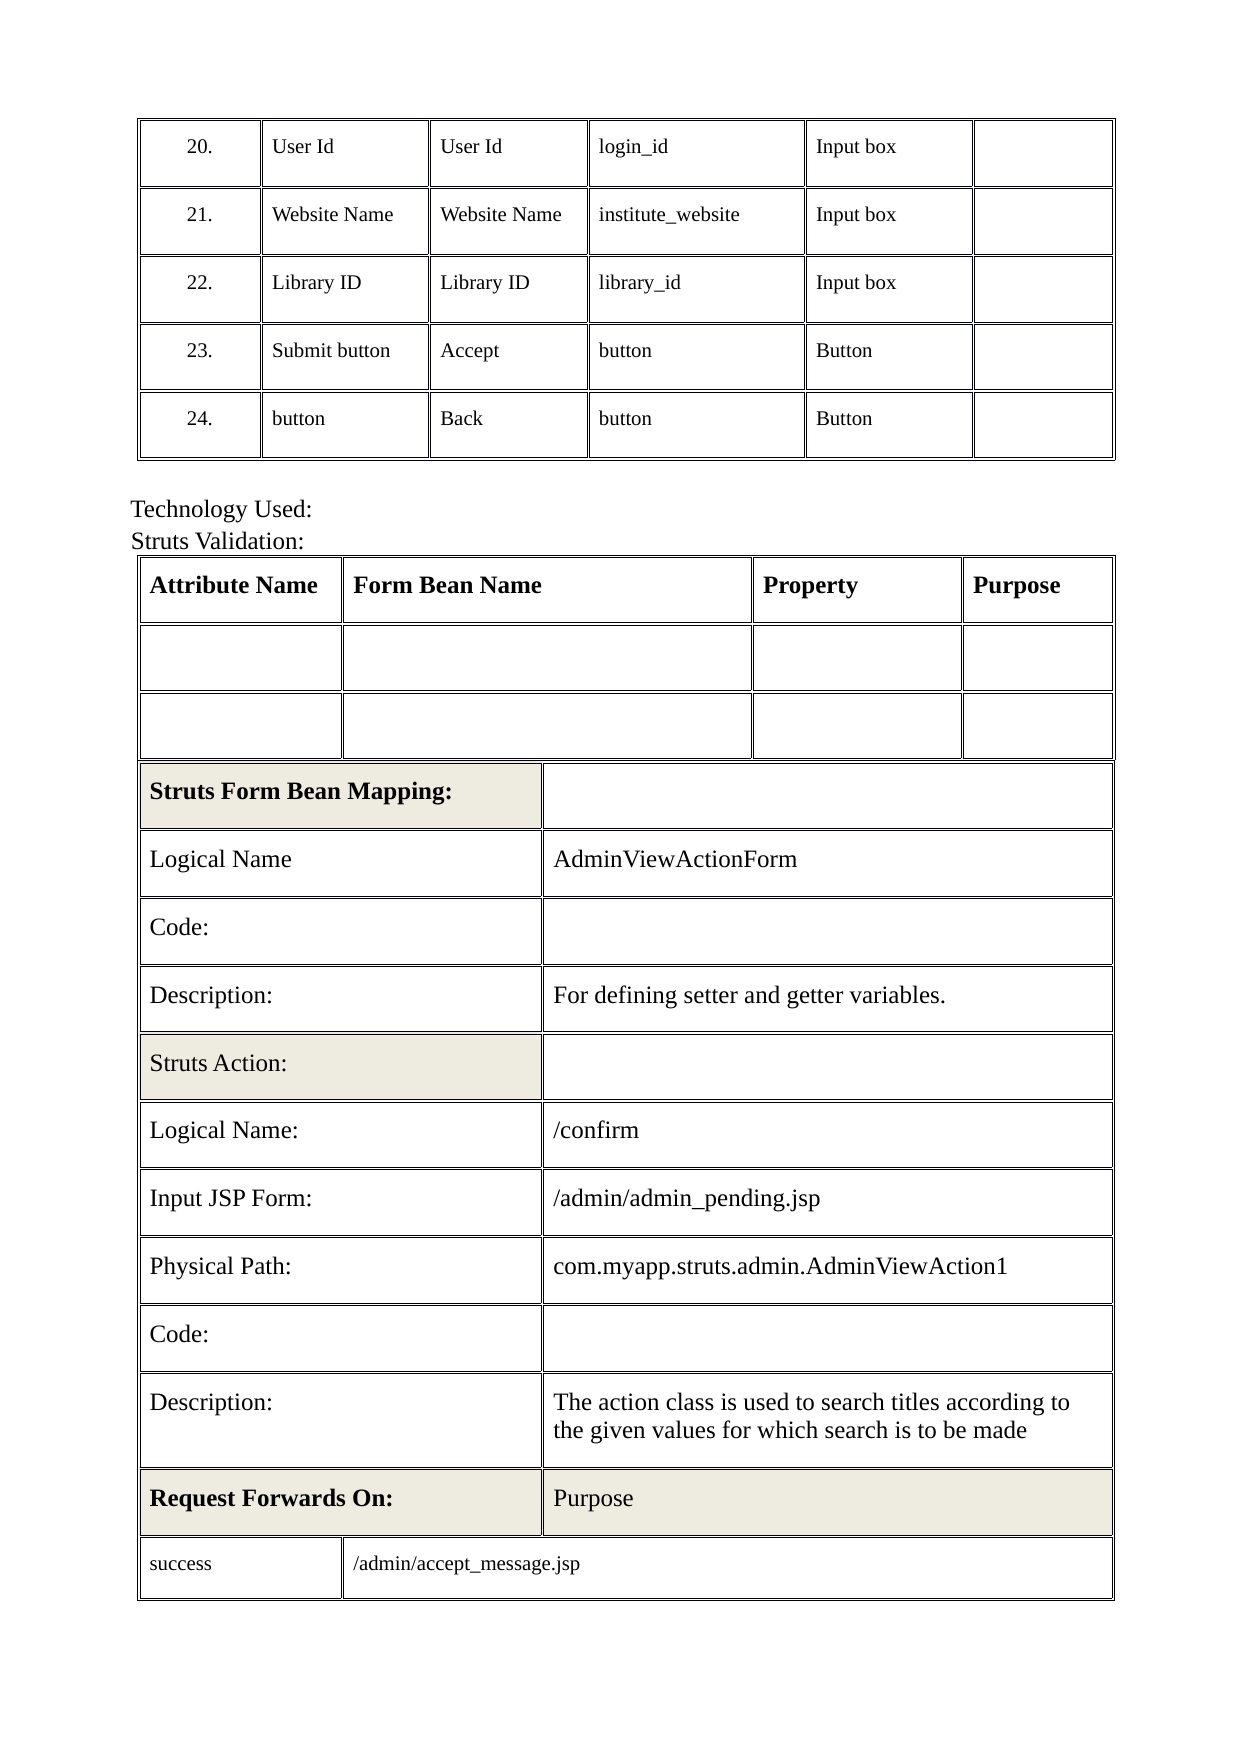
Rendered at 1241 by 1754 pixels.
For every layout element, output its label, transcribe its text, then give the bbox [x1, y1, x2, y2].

table_cell [141, 694, 341, 758]
table_cell [975, 325, 1112, 389]
table_cell Input box [807, 121, 972, 186]
table_cell /admin/admin_pending.jsp [544, 1170, 1112, 1235]
table_cell Description: [141, 1374, 541, 1467]
table_cell [141, 626, 341, 690]
table_cell [544, 1306, 1112, 1371]
table_header [544, 764, 1112, 828]
table_cell Input box [807, 257, 972, 322]
table_cell Website Name [263, 189, 428, 254]
table_cell [964, 694, 1112, 758]
table_cell [344, 694, 751, 758]
table_header Purpose [964, 558, 1112, 622]
table_cell 24. [141, 393, 260, 457]
table_cell button [263, 393, 428, 457]
table_cell [975, 257, 1112, 322]
table_cell [975, 121, 1112, 186]
table_cell The action class is used to search titles according to the given values for which search is to be made [544, 1374, 1112, 1467]
table_cell Submit button [263, 325, 428, 389]
table_cell Accept [431, 325, 587, 389]
table_cell login_id [590, 121, 804, 186]
text Struts Validation: [118, 526, 1122, 554]
table_header Attribute Name [141, 558, 341, 622]
table_cell Website Name [431, 189, 587, 254]
table_cell 21. [141, 189, 260, 254]
table_cell Library ID [431, 257, 587, 322]
table_cell button [590, 393, 804, 457]
table_cell Library ID [263, 257, 428, 322]
table_cell [544, 899, 1112, 964]
table_cell Input box [807, 189, 972, 254]
table_cell [964, 626, 1112, 690]
table_cell User Id [431, 121, 587, 186]
table_header Struts Form Bean Mapping: [141, 764, 541, 828]
table_cell Button [807, 393, 972, 457]
table_cell [344, 626, 751, 690]
table_cell Logical Name: [141, 1103, 541, 1167]
table_cell Button [807, 325, 972, 389]
table_cell Code: [141, 1306, 541, 1371]
table_cell [975, 393, 1112, 457]
table_cell Logical Name [141, 831, 541, 896]
table_cell AdminViewActionForm [544, 831, 1112, 896]
table_cell User Id [263, 121, 428, 186]
table_cell Back [431, 393, 587, 457]
table_cell 23. [141, 325, 260, 389]
table_cell 20. [141, 121, 260, 186]
table_cell Struts Action: [141, 1035, 541, 1099]
table_cell Request Forwards On: [141, 1470, 541, 1535]
table_cell Purpose [544, 1470, 1112, 1535]
text Technology Used: [118, 494, 1122, 523]
table_cell success [141, 1538, 341, 1598]
table_cell 22. [141, 257, 260, 322]
table_cell [754, 694, 961, 758]
table_cell Description: [141, 967, 541, 1031]
table_cell /admin/accept_message.jsp [344, 1538, 1112, 1598]
table_cell /confirm [544, 1103, 1112, 1167]
table_cell For defining setter and getter variables. [544, 967, 1112, 1031]
table_header Form Bean Name [344, 558, 751, 622]
table_header Property [754, 558, 961, 622]
table_cell [975, 189, 1112, 254]
table_cell Code: [141, 899, 541, 964]
table_cell [544, 1035, 1112, 1099]
table_cell [754, 626, 961, 690]
table_cell button [590, 325, 804, 389]
table_cell institute_website [590, 189, 804, 254]
table_cell Input JSP Form: [141, 1170, 541, 1235]
table_cell com.myapp.struts.admin.AdminViewAction1 [544, 1238, 1112, 1303]
table_cell library_id [590, 257, 804, 322]
table_cell Physical Path: [141, 1238, 541, 1303]
